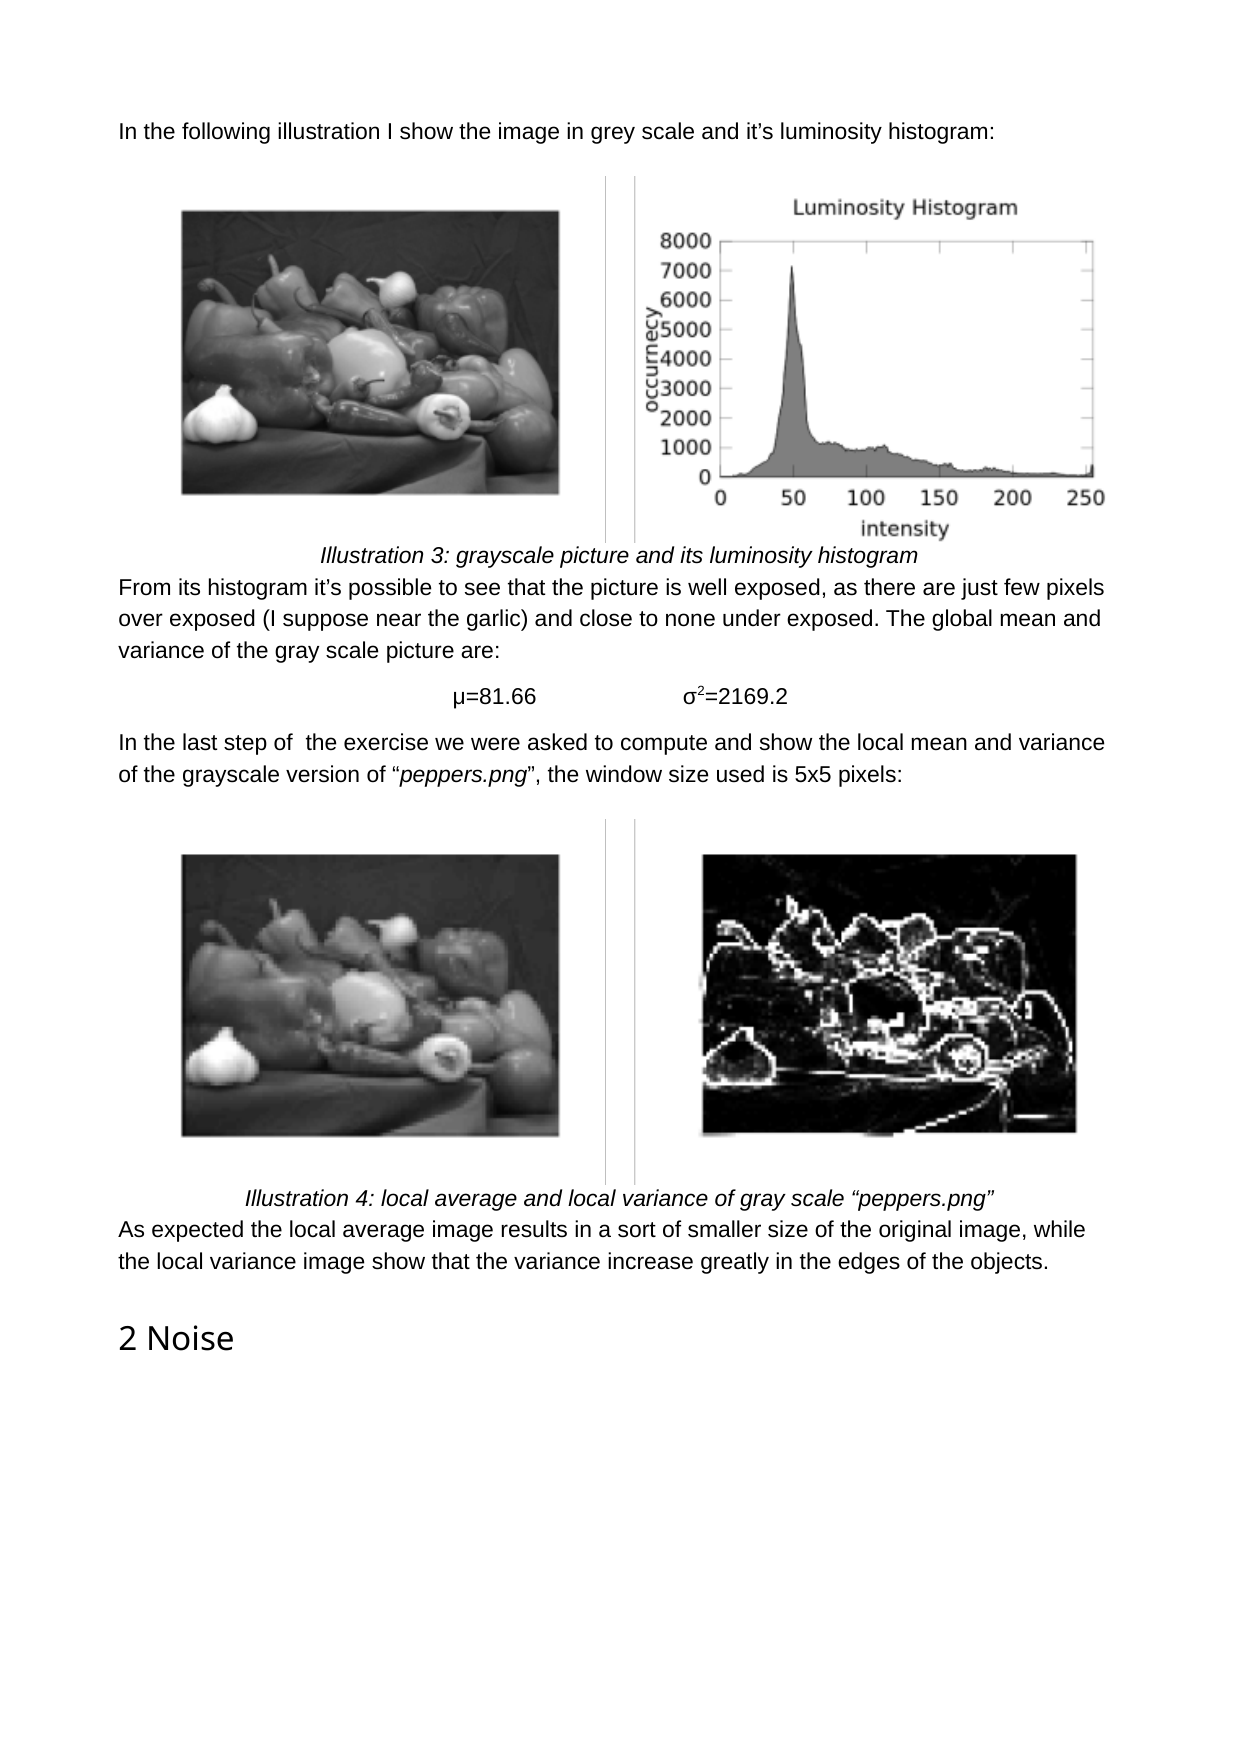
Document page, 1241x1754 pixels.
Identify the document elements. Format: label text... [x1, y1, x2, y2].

text Illustration 3: grayscale picture and its luminosity histogram [118, 543, 1122, 568]
picture [118, 819, 1123, 1185]
text Illustration 4: local average and local variance of gray scale “peppers.png” [118, 1185, 1122, 1211]
picture [118, 176, 1123, 543]
subtitle 2 Noise [118, 1315, 1122, 1360]
text In the following illustration I show the image in grey scale and it’s luminosity histogram: [118, 118, 1122, 144]
text As expected the local average image results in a sort of smaller size of the original image, while the local variance image show that the variance increase greatly in the edges of the objects. [118, 1211, 1122, 1274]
text [118, 164, 1122, 176]
text In the last step of the exercise we were asked to compute and show the local mean and variance of the grayscale version of “peppers.png”, the window size used is 5x5 pixels: [118, 729, 1122, 787]
text [118, 807, 1122, 819]
text From its histogram it’s possible to see that the picture is well exposed, as there are just few pixels over exposed (I suppose near the garlic) and close to none under exposed. The global mean and variance of the gray scale picture are: [118, 568, 1122, 663]
text μ=81.66 σ2=2169.2 [118, 683, 1122, 709]
